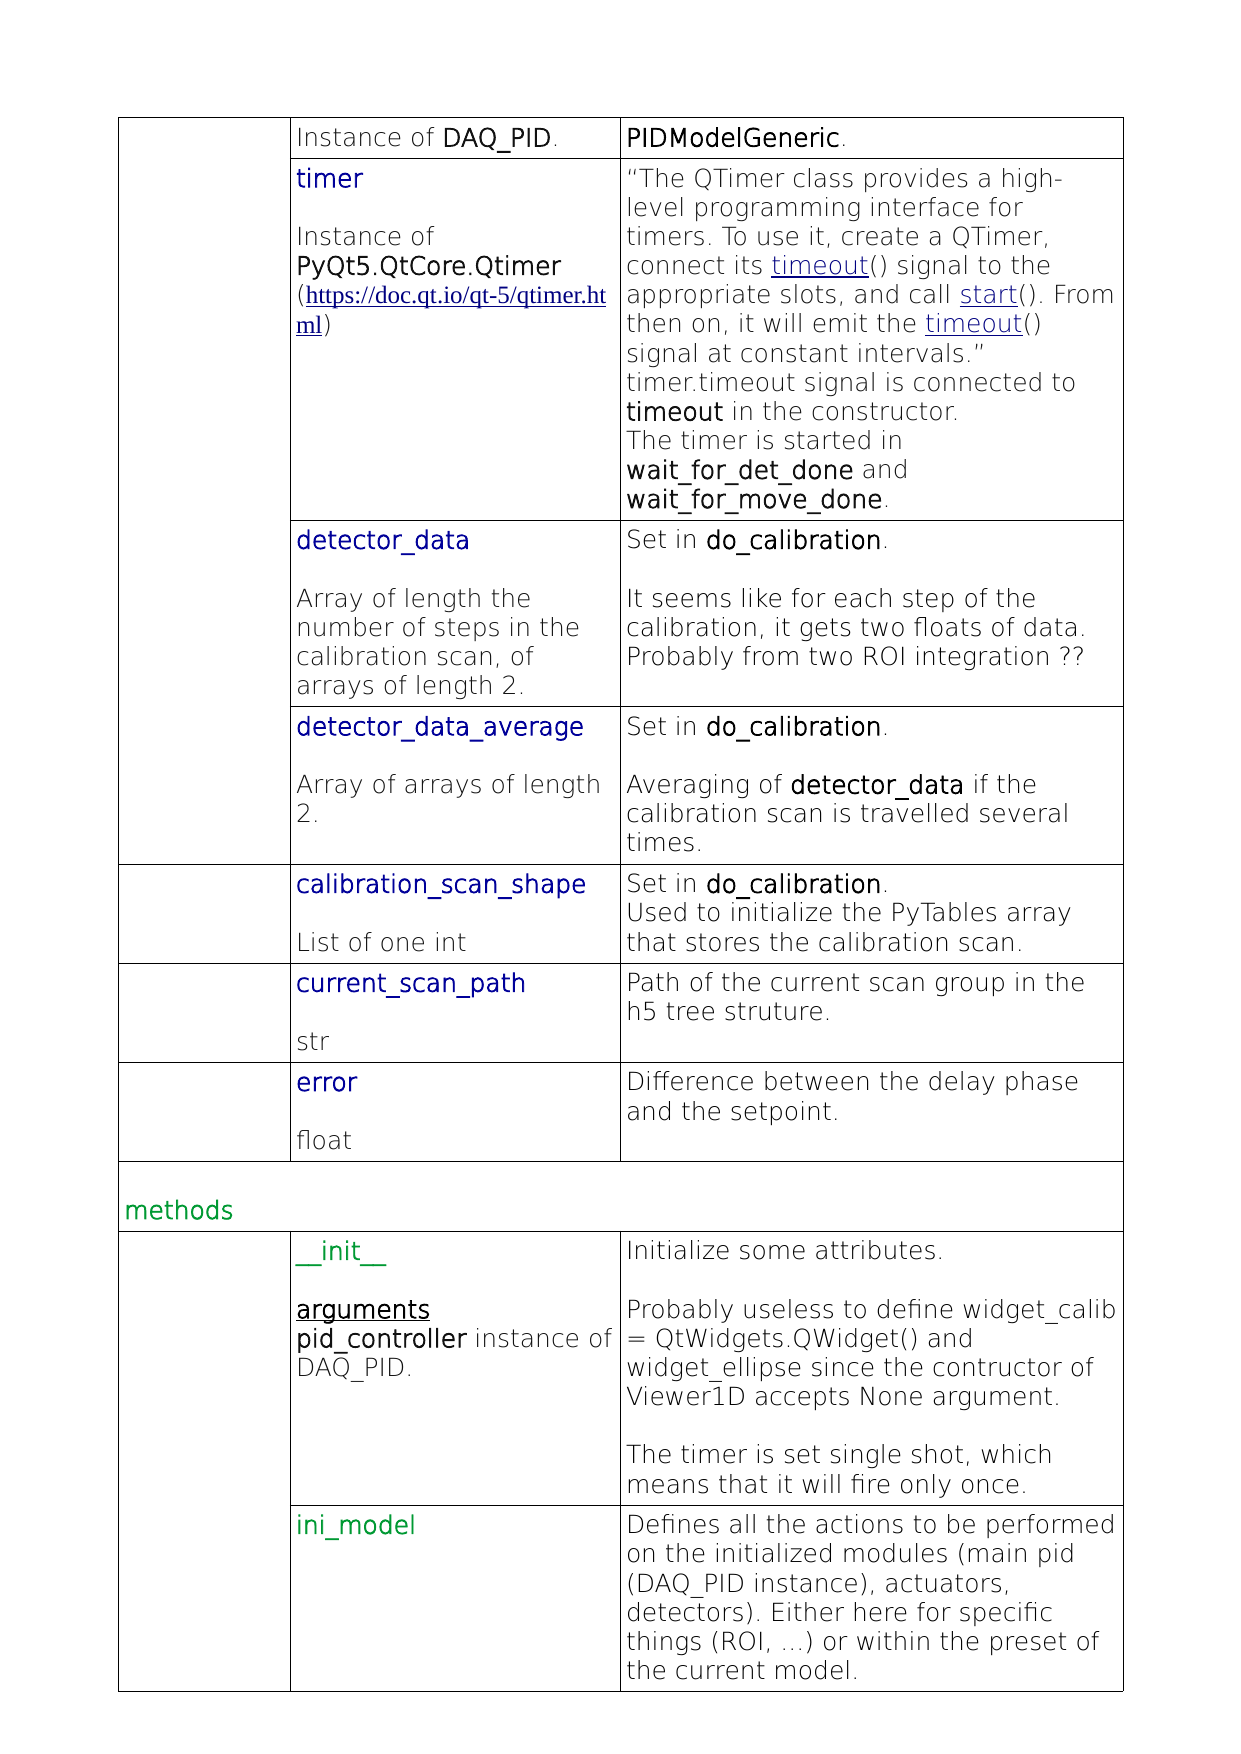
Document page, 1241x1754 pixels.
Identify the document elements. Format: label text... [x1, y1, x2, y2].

table_cell PIDModelGeneric. [621, 118, 1123, 158]
table_cell [119, 1232, 290, 1691]
table_cell Set in do_calibration. Averaging of detector_data if the calibration scan is travelled several times. [621, 707, 1123, 863]
table_cell __init__ arguments pid_controller instance of DAQ_PID. [291, 1232, 620, 1505]
table_cell “The QTimer class provides a high-level programming interface for timers. To use it, create a QTimer, connect its timeout() signal to the appropriate slots, and call start(). From then on, it will emit the timeout() signal at constant intervals.” timer.timeout signal is connected to timeout in the constructor. The timer is started in wait_for_det_done and wait_for_move_done. [621, 159, 1123, 519]
table_cell calibration_scan_shape List of one int [291, 865, 620, 963]
table_cell Set in do_calibration. It seems like for each step of the calibration, it gets two floats of data. Probably from two ROI integration ?? [621, 521, 1123, 706]
table_cell Path of the current scan group in the h5 tree struture. [621, 964, 1123, 1062]
table_cell Initialize some attributes. Probably useless to define widget_calib = QtWidgets.QWidget() and widget_ellipse since the contructor of Viewer1D accepts None argument. The timer is set single shot, which means that it will fire only once. [621, 1232, 1123, 1505]
table_cell [119, 118, 290, 863]
table_cell Difference between the delay phase and the setpoint. [621, 1063, 1123, 1161]
table_cell Instance of DAQ_PID. [291, 118, 620, 158]
table_cell detector_data_average Array of arrays of length 2. [291, 707, 620, 863]
table_cell [119, 964, 290, 1062]
table_cell error float [291, 1063, 620, 1161]
table_cell ini_model [291, 1506, 620, 1691]
table_cell [119, 1063, 290, 1161]
table_cell detector_data Array of length the number of steps in the calibration scan, of arrays of length 2. [291, 521, 620, 706]
table_cell methods [119, 1162, 1123, 1231]
table_cell current_scan_path str [291, 964, 620, 1062]
table_cell [119, 865, 290, 963]
table_cell Set in do_calibration. Used to initialize the PyTables array that stores the calibration scan. [621, 865, 1123, 963]
table_cell Defines all the actions to be performed on the initialized modules (main pid (DAQ_PID instance), actuators, detectors). Either here for specific things (ROI, ...) or within the preset of the current model. [621, 1506, 1123, 1691]
table_cell timer Instance of PyQt5.QtCore.Qtimer (https://doc.qt.io/qt-5/qtimer.html) [291, 159, 620, 519]
